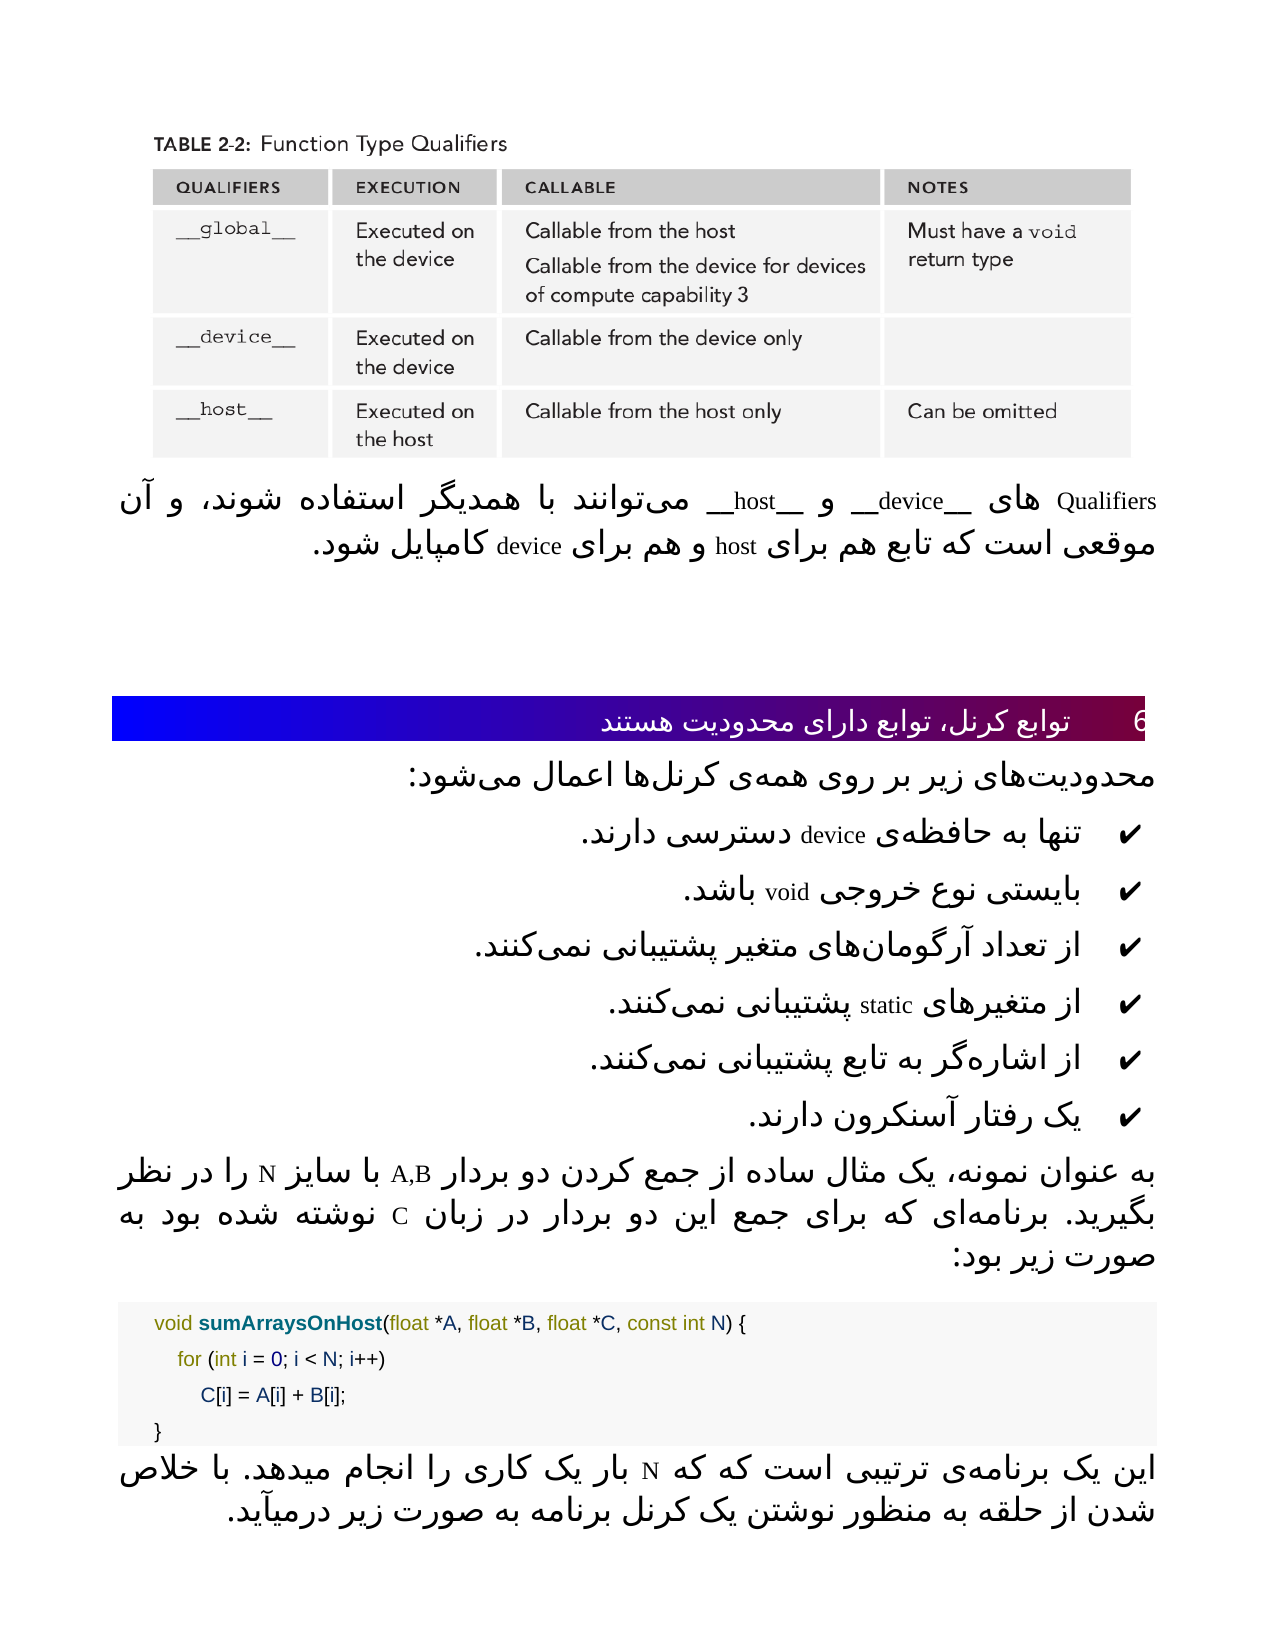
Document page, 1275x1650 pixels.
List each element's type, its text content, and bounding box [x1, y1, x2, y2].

text C[i] = A[i] + B[i]; [118, 1374, 1157, 1410]
list یک رفتار آسنکرون دارند. [118, 1093, 1119, 1135]
text این یک برنامه‌ی ترتیبی است که که N بار یک کاری را انجام میدهد. با خلاص شدن از حلقه به منظور نوشتن یک کرنل برنامه به صورت زیر درمیآید. [118, 1446, 1157, 1530]
list از اشاره‌گر به تابع پشتیبانی نمی‌کنند. [118, 1036, 1119, 1078]
text به عنوان نمونه، یک مثال ساده از جمع کردن دو بردار A,B با سایز N را در نظر بگیرید. برنامه‌ای که برای جمع این دو بردار در زبان C نوشته شده بود به صورت زیر بود: [118, 1149, 1157, 1275]
subtitle توابع کرنل، توابع دارای محدودیت هستند [112, 696, 1145, 741]
list بایستی نوع خروجی void باشد. [118, 866, 1119, 908]
list از تعداد آرگومان‌های متغیر پشتیبانی نمی‌کنند. [118, 923, 1119, 965]
text void sumArraysOnHost(float *A, float *B, float *C, const int N) { [118, 1302, 1157, 1338]
text Qualifiers های __device__ و __host__ می‌توانند با همدیگر استفاده شوند، و آن موقعی است که تابع هم برای host و هم برای device کامپایل شود. [118, 474, 1157, 563]
list تنها به حافظه‌ی device دسترسی دارند. [118, 810, 1119, 852]
text محدودیت‌های زیر بر روی همه‌ی کرنل‌ها اعمال می‌شود: [118, 753, 1157, 795]
text for (int i = 0; i < N; i++) [118, 1338, 1157, 1374]
text } [118, 1410, 1157, 1446]
list از متغیرهای static پشتیبانی نمی‌کنند. [118, 979, 1119, 1022]
picture [118, 118, 1157, 474]
